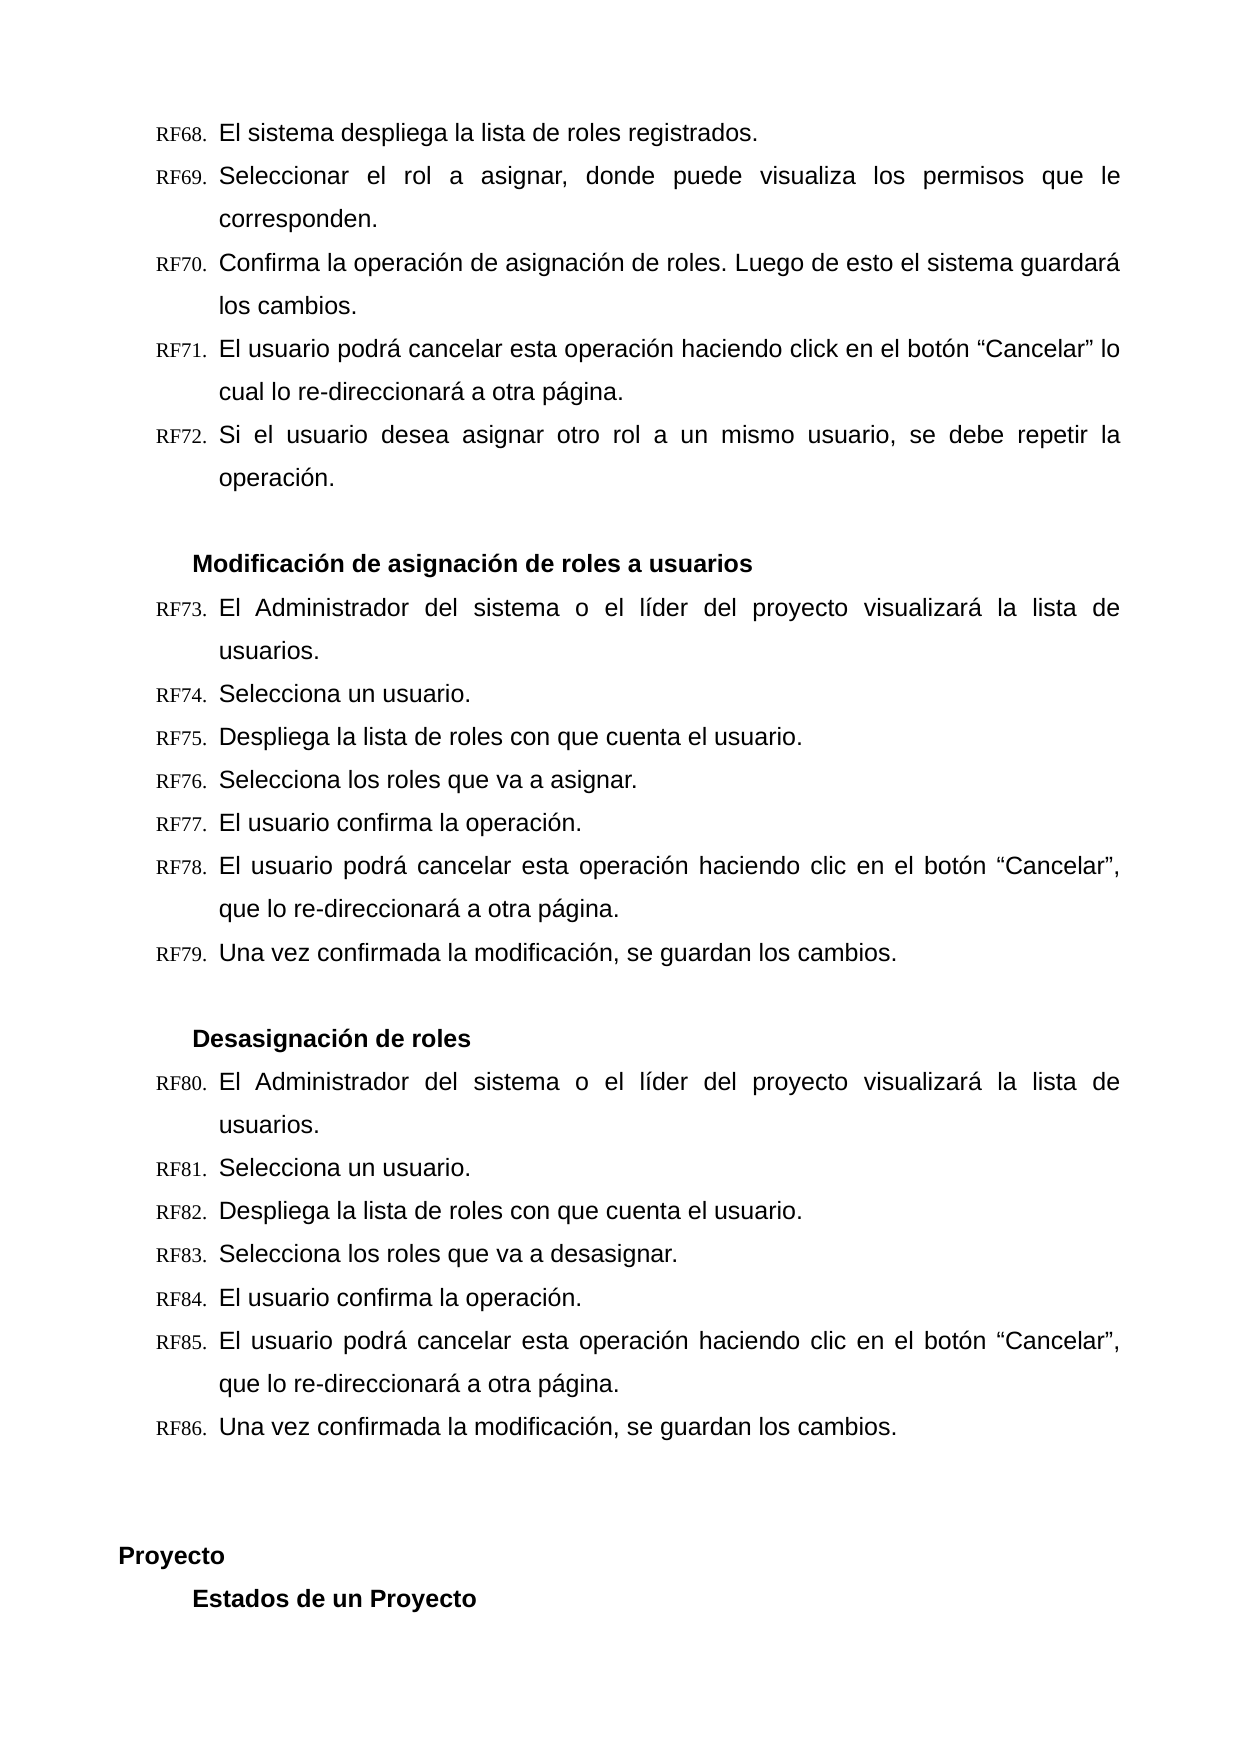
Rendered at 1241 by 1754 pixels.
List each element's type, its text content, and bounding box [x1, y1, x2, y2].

list Selecciona un usuario. [156, 1153, 1122, 1182]
list Selecciona los roles que va a asignar. [156, 765, 1122, 794]
list El Administrador del sistema o el líder del proyecto visualizará la lista de usuarios. [156, 1067, 1122, 1139]
list Despliega la lista de roles con que cuenta el usuario. [156, 722, 1122, 751]
list El usuario podrá cancelar esta operación haciendo click en el botón “Cancelar” lo cual lo re-direccionará a otra página. [156, 334, 1122, 406]
list Seleccionar el rol a asignar, donde puede visualiza los permisos que le corresponden. [156, 161, 1122, 233]
text Estados de un Proyecto [118, 1584, 1122, 1613]
list Confirma la operación de asignación de roles. Luego de esto el sistema guardará los cambios. [156, 247, 1122, 319]
list El sistema despliega la lista de roles registrados. [156, 118, 1122, 147]
list El usuario podrá cancelar esta operación haciendo clic en el botón “Cancelar”, que lo re-direccionará a otra página. [156, 851, 1122, 923]
text Modificación de asignación de roles a usuarios [118, 549, 1122, 578]
list Una vez confirmada la modificación, se guardan los cambios. [156, 937, 1122, 966]
list Selecciona los roles que va a desasignar. [156, 1239, 1122, 1268]
list El usuario confirma la operación. [156, 808, 1122, 837]
list Si el usuario desea asignar otro rol a un mismo usuario, se debe repetir la operación. [156, 420, 1122, 492]
text Desasignación de roles [118, 1024, 1122, 1052]
text Proyecto [118, 1541, 1122, 1570]
list Despliega la lista de roles con que cuenta el usuario. [156, 1196, 1122, 1225]
list El usuario podrá cancelar esta operación haciendo clic en el botón “Cancelar”, que lo re-direccionará a otra página. [156, 1326, 1122, 1397]
list Una vez confirmada la modificación, se guardan los cambios. [156, 1412, 1122, 1441]
list El usuario confirma la operación. [156, 1282, 1122, 1311]
list Selecciona un usuario. [156, 679, 1122, 707]
list El Administrador del sistema o el líder del proyecto visualizará la lista de usuarios. [156, 592, 1122, 664]
